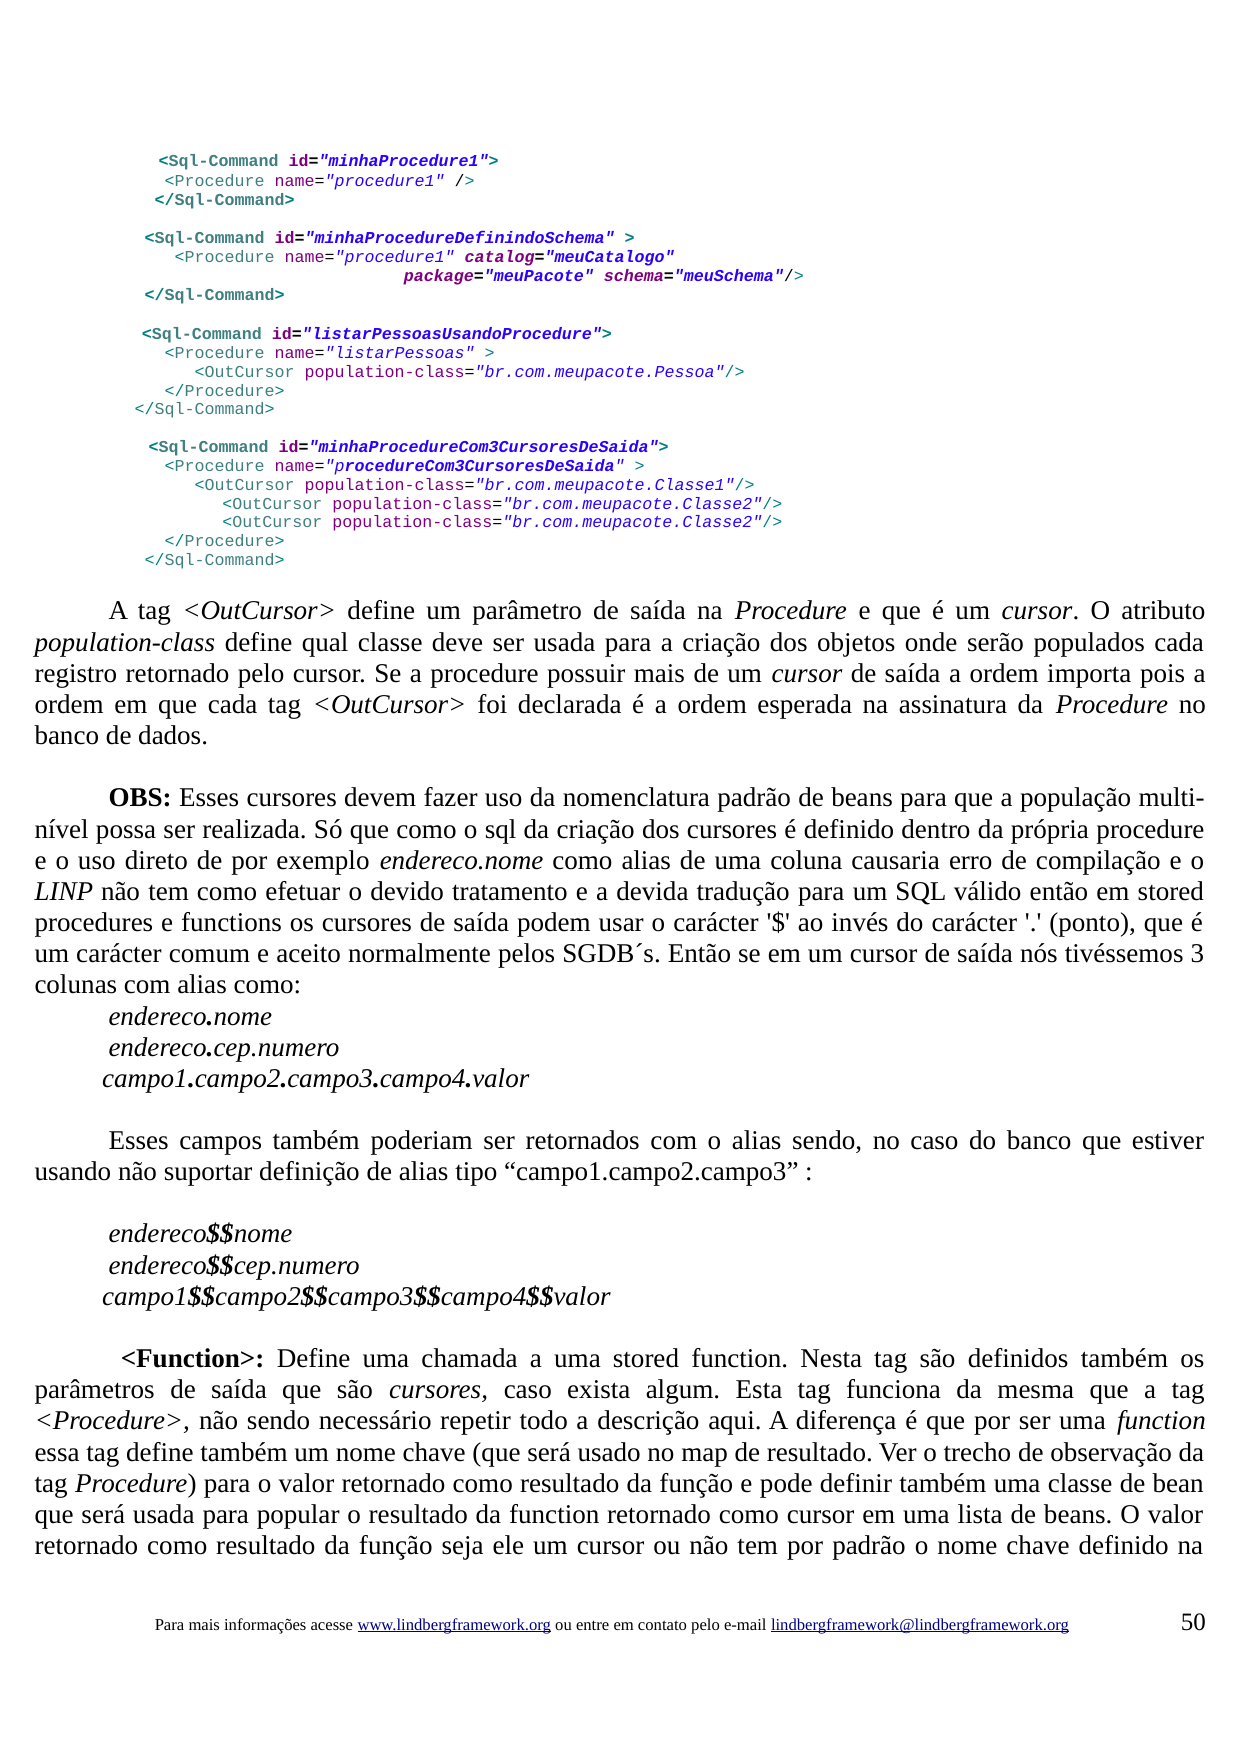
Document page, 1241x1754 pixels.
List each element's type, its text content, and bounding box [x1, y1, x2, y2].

text <Sql-Command id="listarPessoasUsandoProcedure"> [34, 324, 1206, 344]
text <OutCursor population-class="br.com.meupacote.Classe1"/> [34, 476, 1206, 495]
text OBS: Esses cursores devem fazer uso da nomenclatura padrão de beans para que a população multi-nível possa ser realizada. Só que como o sql da criação dos cursores é definido dentro da própria procedure e o uso direto de por exemplo endereco.nome como alias de uma coluna causaria erro de compilação e o LINP não tem como efetuar o devido tratamento e a devida tradução para um SQL válido então em stored procedures e functions os cursores de saída podem usar o carácter '$' ao invés do carácter '.' (ponto), que é um carácter comum e aceito normalmente pelos SGDB´s. Então se em um cursor de saída nós tivéssemos 3 colunas com alias como: [34, 782, 1206, 999]
text <Procedure name="procedureCom3CursoresDeSaida" > [34, 457, 1206, 476]
text </Sql-Command> [34, 552, 1206, 571]
text </Sql-Command> [34, 401, 1206, 420]
text Esses campos também poderiam ser retornados com o alias sendo, no caso do banco que estiver usando não suportar definição de alias tipo “campo1.campo2.campo3” : [34, 1124, 1206, 1186]
text A tag <OutCursor> define um parâmetro de saída na Procedure e que é um cursor. O atributo population-class define qual classe deve ser usada para a criação dos objetos onde serão populados cada registro retornado pelo cursor. Se a procedure possuir mais de um cursor de saída a ordem importa pois a ordem em que cada tag <OutCursor> foi declarada é a ordem esperada na assinatura da Procedure no banco de dados. [34, 594, 1206, 750]
text package="meuPacote" schema="meuSchema"/> [34, 267, 1206, 286]
text endereco.cep.numero [34, 1031, 1206, 1062]
text <OutCursor population-class="br.com.meupacote.Classe2"/> [34, 495, 1206, 514]
text <Sql-Command id="minhaProcedureDefinindoSchema" > [34, 229, 1206, 248]
text </Procedure> [34, 533, 1206, 552]
text <Procedure name="listarPessoas" > [34, 344, 1206, 363]
text <Function>: Define uma chamada a uma stored function. Nesta tag são definidos também os parâmetros de saída que são cursores, caso exista algum. Esta tag funciona da mesma que a tag <Procedure>, não sendo necessário repetir todo a descrição aqui. A diferença é que por ser uma function essa tag define também um nome chave (que será usado no map de resultado. Ver o trecho de observação da tag Procedure) para o valor retornado como resultado da função e pode definir também uma classe de bean que será usada para popular o resultado da function retornado como cursor em uma lista de beans. O valor retornado como resultado da função seja ele um cursor ou não tem por padrão o nome chave definido na [34, 1342, 1206, 1560]
text campo1$$campo2$$campo3$$campo4$$valor [34, 1280, 1206, 1311]
text </Sql-Command> [34, 192, 1206, 211]
text </Sql-Command> [34, 286, 1206, 305]
text <Sql-Command id="minhaProcedure1"> [34, 149, 1206, 173]
text </Procedure> [34, 382, 1206, 401]
text <OutCursor population-class="br.com.meupacote.Classe2"/> [34, 514, 1206, 533]
text campo1.campo2.campo3.campo4.valor [34, 1062, 1206, 1093]
text <Procedure name="procedure1" /> [34, 173, 1206, 192]
text <Sql-Command id="minhaProcedureCom3CursoresDeSaida"> [34, 439, 1206, 457]
text <Procedure name="procedure1" catalog="meuCatalogo" [34, 248, 1206, 267]
text endereco.nome [34, 999, 1206, 1031]
text endereco$$cep.numero [34, 1249, 1206, 1280]
text <OutCursor population-class="br.com.meupacote.Pessoa"/> [34, 363, 1206, 382]
text endereco$$nome [34, 1218, 1206, 1249]
